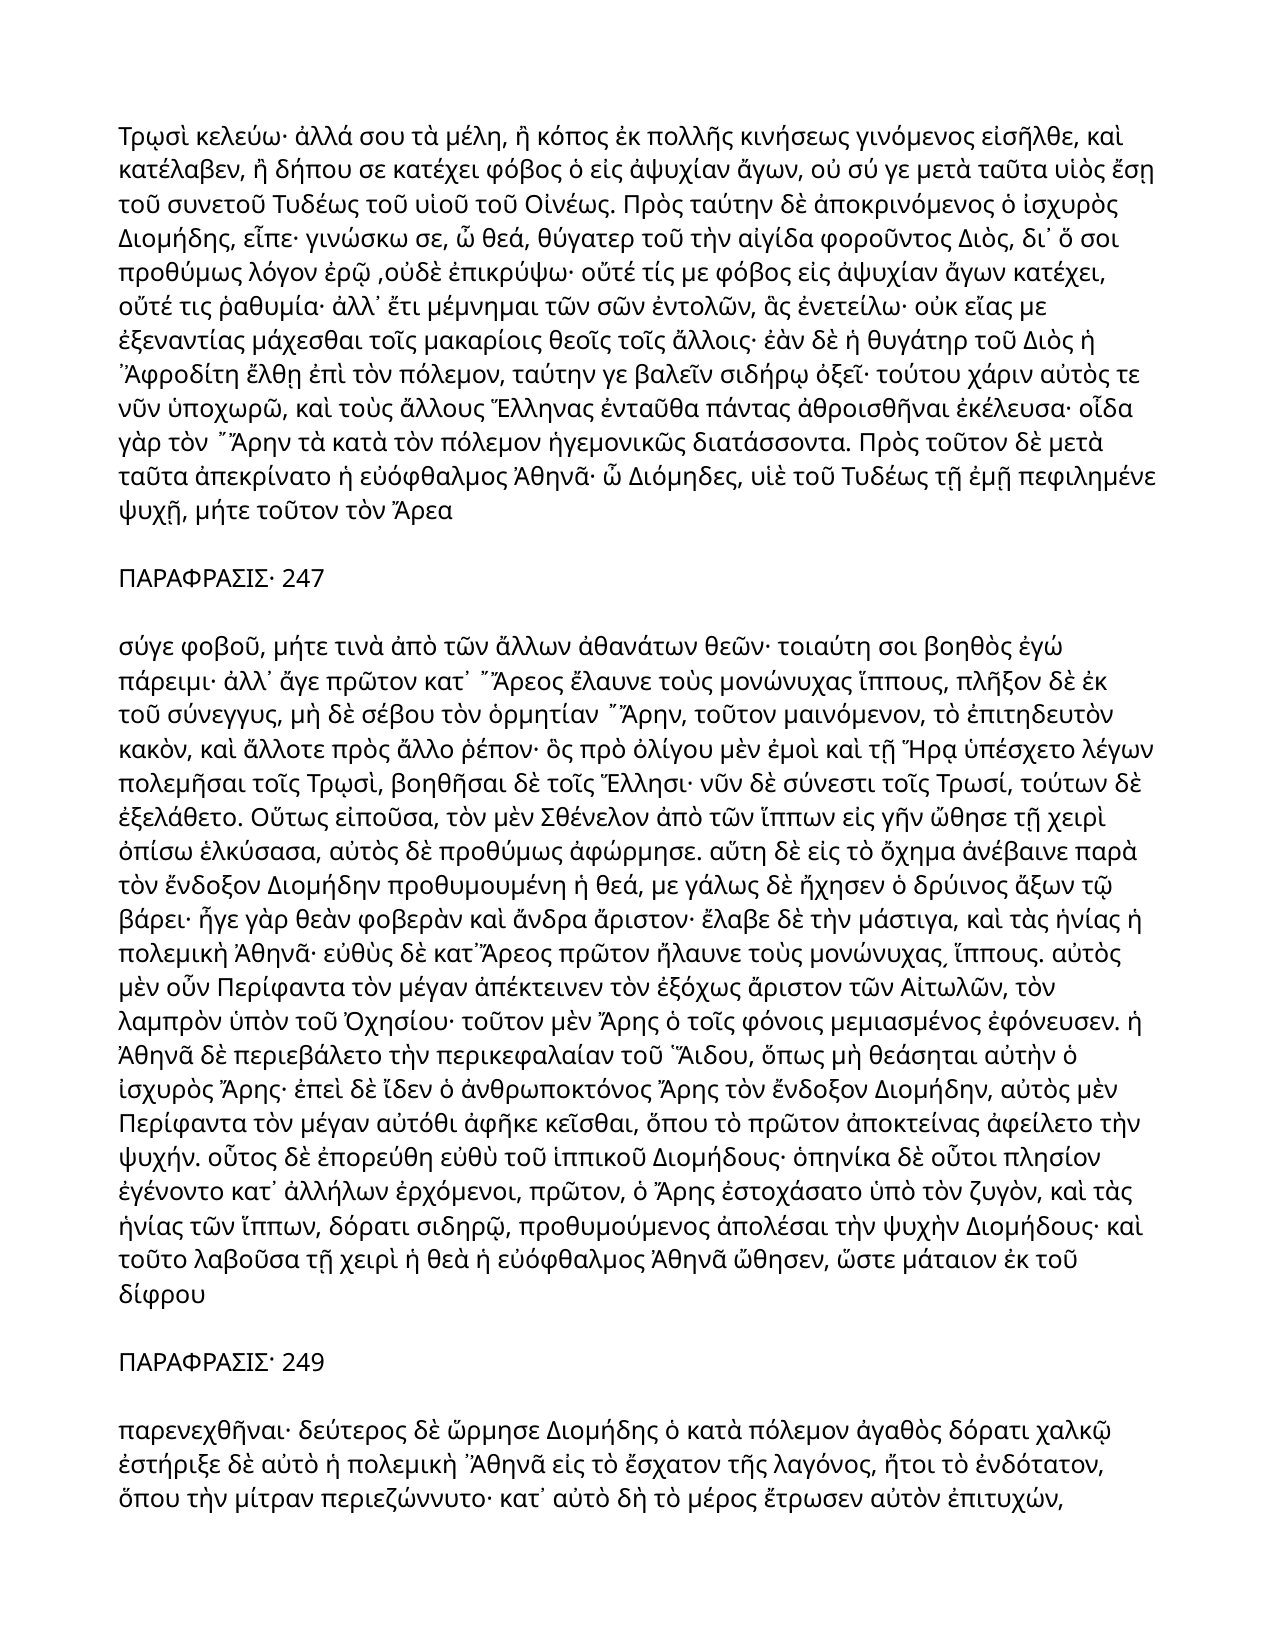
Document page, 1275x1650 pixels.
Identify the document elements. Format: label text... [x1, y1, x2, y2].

text παρενεχθῆναι· δεύτερος δὲ ὥρμησε Διομήδης ὁ κατὰ πόλεμον ἀγαθὸς δόρατι χαλκῷ ἐστήριξε δὲ αὐτὸ ἡ πολεμικὴ ᾿Ἀθηνᾶ εἰς τὸ ἔσχατον τῆς λαγόνος, ἤτοι τὸ ἐνδότατον, ὅπου τὴν μίτραν περιεζώννυτο· κατ᾿ αὐτὸ δὴ τὸ μέρος ἔτρωσεν αὐτὸν ἐπιτυχών, [118, 1412, 1157, 1515]
text Τρῳσὶ κελεύω· ἀλλά σου τὰ μέλη, ἢ κόπος ἐκ πολλῆς κινήσεως γινόμενος εἰσῆλθε, καὶ κατέλαβεν, ἢ δήπου σε κατέχει φόβος ὁ εἰς ἀψυχίαν ἄγων, οὐ σύ γε μετὰ ταῦτα υἱὸς ἔσῃ τοῦ συνετοῦ Τυδέως τοῦ υἱοῦ τοῦ Οἰνέως. Πρὸς ταύτην δὲ ἀποκρινόμενος ὁ ἰσχυρὸς Διομήδης, εἶπε· γινώσκω σε, ὦ θεά, θύγατερ τοῦ τὴν αἰγίδα φοροῦντος Διὸς, δι᾽ ὅ σοι προθύμως λόγον ἐρῷ ,οὐδὲ ἐπικρύψω· οὔτέ τίς με φόβος εἰς ἀψυχίαν ἄγων κατέχει, οὔτέ τις ῥαθυμία· ἀλλ᾽ ἔτι μέμνημαι τῶν σῶν ἐντολῶν, ἃς ἐνετείλω· οὐκ εἴας με ἐξεναντίας μάχεσθαι τοῖς μακαρίοις θεοῖς τοῖς ἄλλοις· ἐὰν δὲ ἡ θυγάτηρ τοῦ Διὸς ἡ ᾿Ἀφροδίτη ἔλθῃ ἐπὶ τὸν πόλεμον, ταύτην γε βαλεῖν σιδήρῳ ὀξεῖ· τούτου χάριν αὐτὸς τε νῦν ὑποχωρῶ, καὶ τοὺς ἄλλους Ἕλληνας ἐνταῦθα πάντας ἀθροισθῆναι ἐκέλευσα· οἶδα γὰρ τὸν ῎Ἄρην τὰ κατὰ τὸν πόλεμον ἡγεμονικῶς διατάσσοντα. Πρὸς τοῦτον δὲ μετὰ ταῦτα ἀπεκρίνατο ἡ εὐόφθαλμος Ἀθηνᾶ· ὦ Διόμηδες, υἱὲ τοῦ Τυδέως τῇ ἐμῇ πεφιλημένε ψυχῇ, μήτε τοῦτον τὸν Ἄρεα [118, 118, 1157, 527]
text ΠΑΡΑΦΡΑΣΙΣ· 247 [118, 561, 1157, 595]
text σύγε φοβοῦ, μήτε τινὰ ἀπὸ τῶν ἄλλων ἀθανάτων θεῶν· τοιαύτη σοι βοηθὸς ἐγώ πάρειμι· ἀλλ᾽ ἄγε πρῶτον κατ᾽ ῎Ἄρεος ἔλαυνε τοὺς μονώνυχας ἵππους, πλῆξον δὲ ἐκ τοῦ σύνεγγυς, μὴ δὲ σέβου τὸν ὁρμητίαν ῎Ἄρην, τοῦτον μαινόμενον, τὸ ἐπιτηδευτὸν κακὸν, καὶ ἄλλοτε πρὸς ἄλλο ῥέπον· ὃς πρὸ ὀλίγου μὲν ἐμοὶ καὶ τῇ Ἥρᾳ ὑπέσχετο λέγων πολεμῆσαι τοῖς Τρῳσὶ, βοηθῆσαι δὲ τοῖς Ἕλλησι· νῦν δὲ σύνεστι τοῖς Τρωσί, τούτων δὲ ἐξελάθετο. Οὕτως εἰποῦσα, τὸν μὲν Σθένελον ἀπὸ τῶν ἵππων εἰς γῆν ὤθησε τῇ χειρὶ ὀπίσω ἑλκύσασα, αὐτὸς δὲ προθύμως ἀφώρμησε. αὕτη δὲ εἰς τὸ ὄχημα ἀνέβαινε παρὰ τὸν ἔνδοξον Διομήδην προθυμουμένη ἡ θεά, με γάλως δὲ ἤχησεν ὁ δρύινος ἄξων τῷ βάρει· ἦγε γὰρ θεὰν φοβερὰν καὶ ἄνδρα ἄριστον· ἔλαβε δὲ τὴν μάστιγα, καὶ τὰς ἡνίας ἡ πολεμικὴ Ἀθηνᾶ· εὐθὺς δὲ κατ᾽Ἄρεος πρῶτον ἤλαυνε τοὺς μονώνυχας͵ ἵππους. αὐτὸς μὲν οὖν Περίφαντα τὸν μέγαν ἀπέκτεινεν τὸν ἐξόχως ἄριστον τῶν Αἰτωλῶν, τὸν λαμπρὸν ὑπὸν τοῦ Ὀχησίου· τοῦτον μὲν Ἄρης ὁ τοῖς φόνοις μεμιασμένος ἐφόνευσεν. ἡ Ἀθηνᾶ δὲ περιεβάλετο τὴν περικεφαλαίαν τοῦ ῾Ἅιδου, ὅπως μὴ θεάσηται αὐτὴν ὁ ἰσχυρὸς Ἄρης· ἐπεὶ δὲ ἴδεν ὁ ἀνθρωποκτόνος Ἄρης τὸν ἔνδοξον Διομήδην, αὐτὸς μὲν Περίφαντα τὸν μέγαν αὐτόθι ἀφῆκε κεῖσθαι, ὅπου τὸ πρῶτον ἀποκτείνας ἀφείλετο τὴν ψυχήν. οὗτος δὲ ἐπορεύθη εὐθὺ τοῦ ἱππικοῦ Διομήδους· ὁπηνίκα δὲ οὗτοι πλησίον ἐγένοντο κατ᾿ ἀλλήλων ἐρχόμενοι, πρῶτον, ὁ Ἄρης ἐστοχάσατο ὑπὸ τὸν ζυγὸν, καὶ τὰς ἡνίας τῶν ἵππων, δόρατι σιδηρῷ, προθυμούμενος ἀπολέσαι τὴν ψυχὴν Διομήδους· καὶ τοῦτο λαβοῦσα τῇ χειρὶ ἡ θεὰ ἡ εὐόφθαλμος Ἀθηνᾶ ὤθησεν, ὥστε μάταιον ἐκ τοῦ δίφρου [118, 629, 1157, 1310]
text ΠΑΡΑΦΡΑΣΙΣ· 249 [118, 1344, 1157, 1378]
